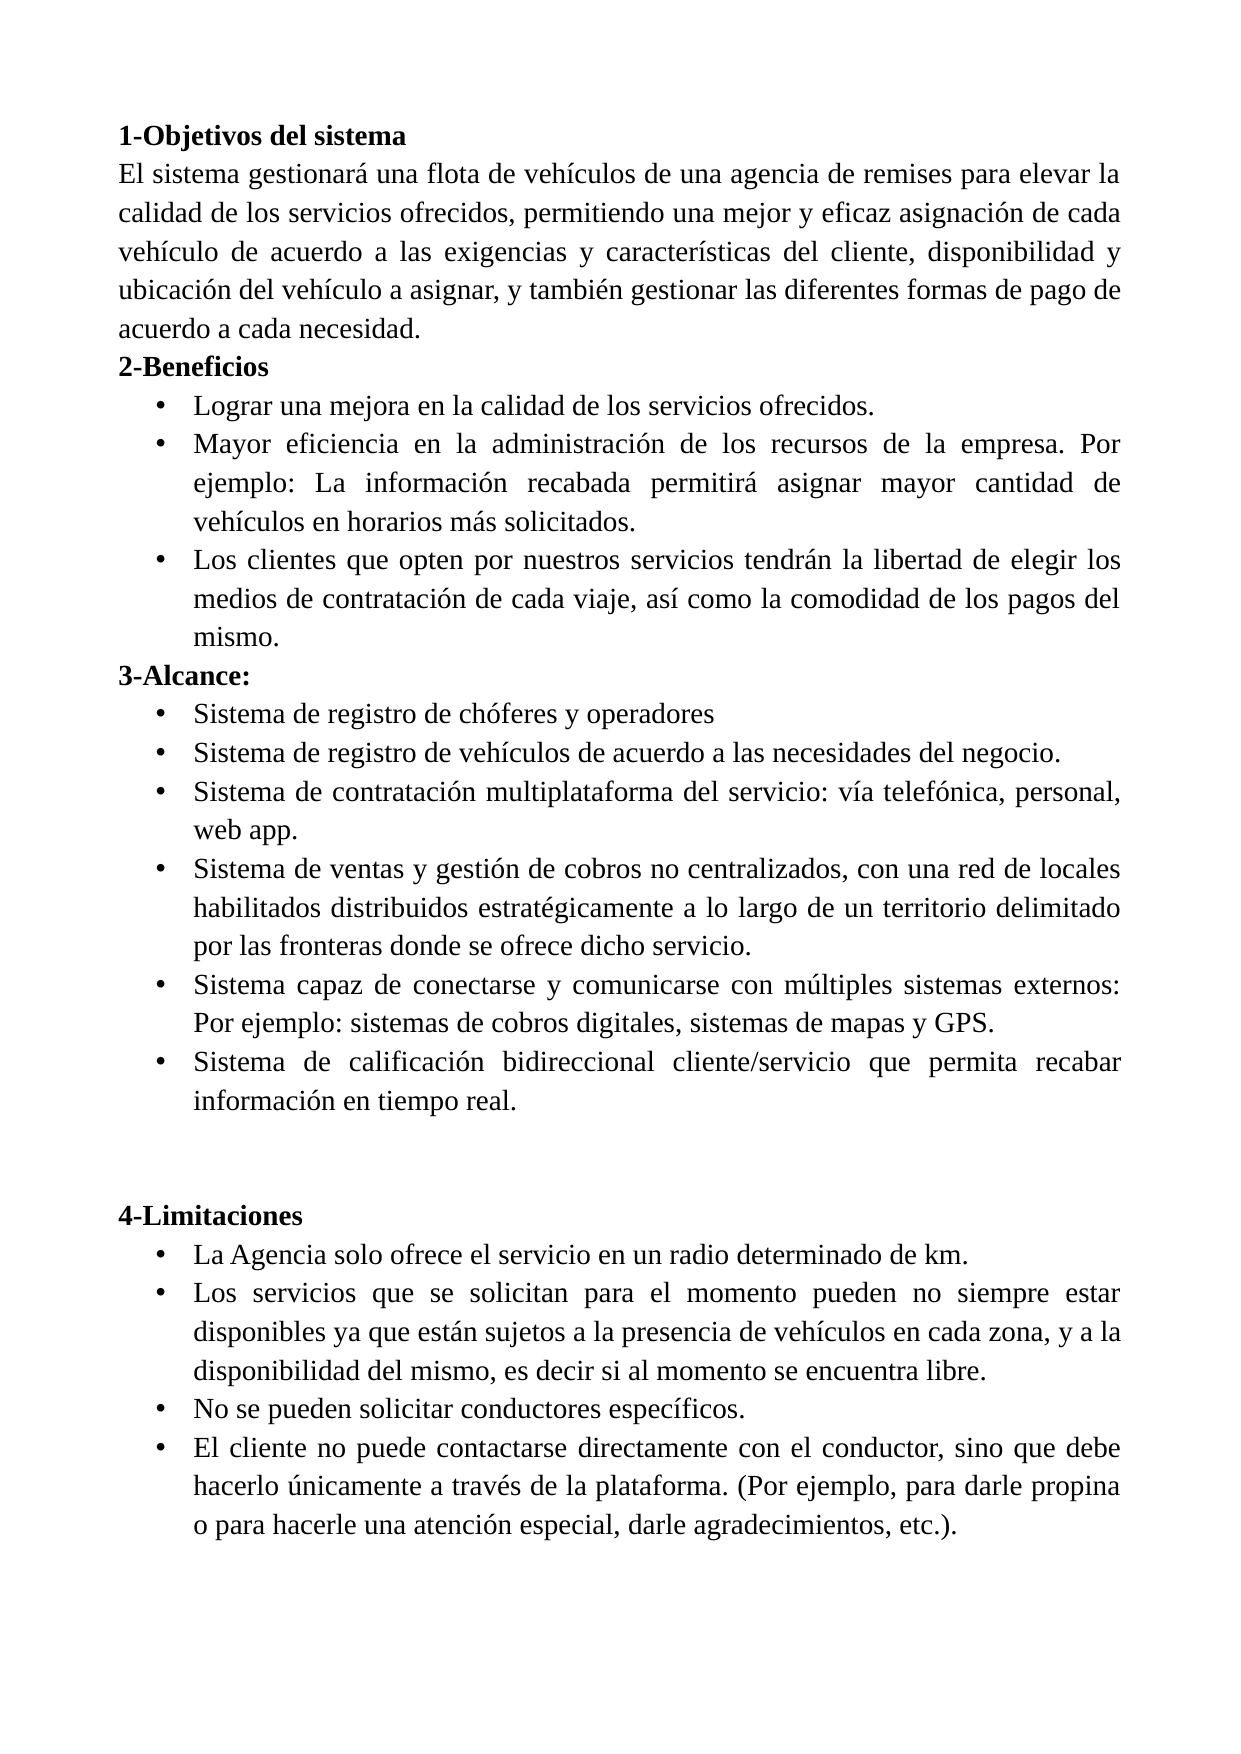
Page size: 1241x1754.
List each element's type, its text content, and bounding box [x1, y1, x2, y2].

list Los servicios que se solicitan para el momento pueden no siempre estar disponibles ya que están sujetos a la presencia de vehículos en cada zona, y a la disponibilidad del mismo, es decir si al momento se encuentra libre. [156, 1275, 1122, 1386]
text 2-Beneficios [118, 349, 1122, 383]
text 1-Objetivos del sistema [118, 118, 1122, 152]
list Sistema de contratación multiplataforma del servicio: vía telefónica, personal, web app. [156, 774, 1122, 846]
list Sistema de ventas y gestión de cobros no centralizados, con una red de locales habilitados distribuidos estratégicamente a lo largo de un territorio delimitado por las fronteras donde se ofrece dicho servicio. [156, 851, 1122, 962]
list Mayor eficiencia en la administración de los recursos de la empresa. Por ejemplo: La información recabada permitirá asignar mayor cantidad de vehículos en horarios más solicitados. [156, 427, 1122, 537]
list La Agencia solo ofrece el servicio en un radio determinado de km. [156, 1237, 1122, 1270]
list Los clientes que opten por nuestros servicios tendrán la libertad de elegir los medios de contratación de cada viaje, así como la comodidad de los pagos del mismo. [156, 542, 1122, 653]
text 4-Limitaciones [118, 1198, 1122, 1232]
list No se pueden solicitar conductores específicos. [156, 1391, 1122, 1425]
list Sistema de calificación bidireccional cliente/servicio que permita recabar información en tiempo real. [156, 1044, 1122, 1116]
list Sistema capaz de conectarse y comunicarse con múltiples sistemas externos: Por ejemplo: sistemas de cobros digitales, sistemas de mapas y GPS. [156, 967, 1122, 1039]
list Lograr una mejora en la calidad de los servicios ofrecidos. [156, 388, 1122, 422]
list Sistema de registro de chóferes y operadores [156, 697, 1122, 730]
list El cliente no puede contactarse directamente con el conductor, sino que debe hacerlo únicamente a través de la plataforma. (Por ejemplo, para darle propina o para hacerle una atención especial, darle agradecimientos, etc.). [156, 1430, 1122, 1541]
text El sistema gestionará una flota de vehículos de una agencia de remises para elevar la calidad de los servicios ofrecidos, permitiendo una mejor y eficaz asignación de cada vehículo de acuerdo a las exigencias y características del cliente, disponibilidad y ubicación del vehículo a asignar, y también gestionar las diferentes formas de pago de acuerdo a cada necesidad. [118, 157, 1122, 344]
text 3-Alcance: [118, 658, 1122, 692]
list Sistema de registro de vehículos de acuerdo a las necesidades del negocio. [156, 735, 1122, 769]
